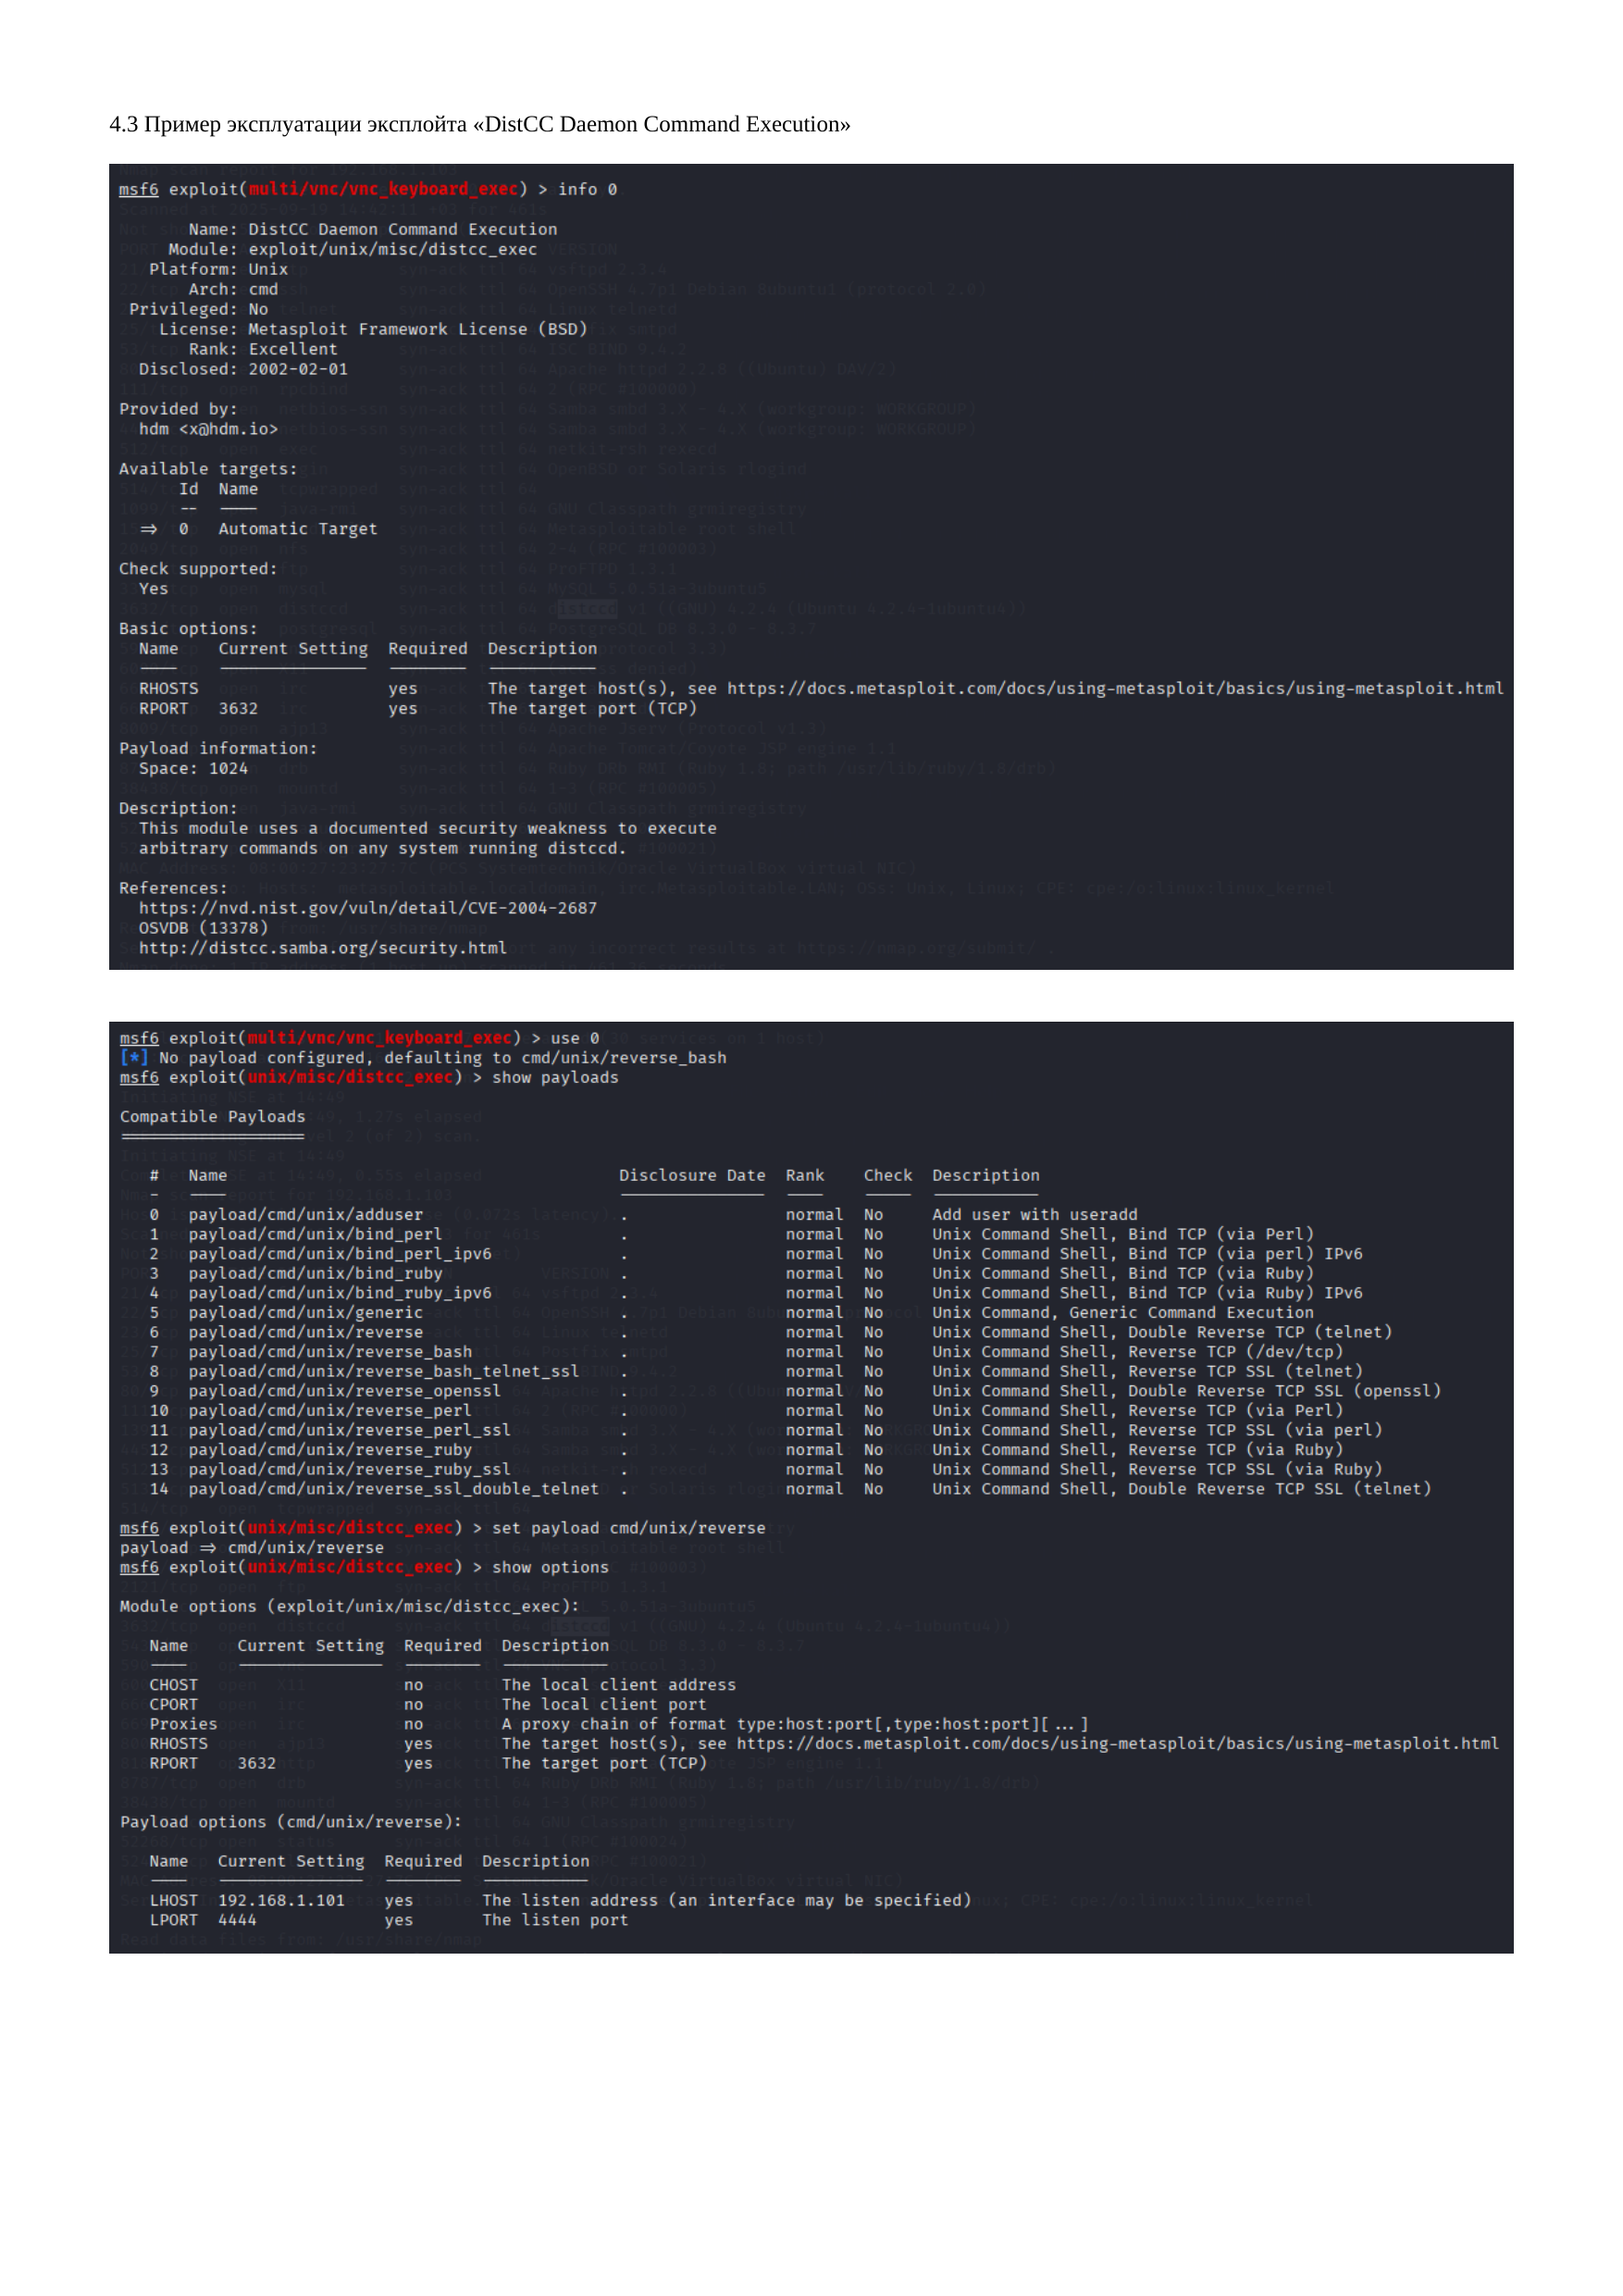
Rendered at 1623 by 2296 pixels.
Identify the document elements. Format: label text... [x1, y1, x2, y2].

picture [109, 1022, 1514, 1954]
text 4.3 Пример эксплуатации эксплойта «DistCC Daemon Command Execution» [109, 109, 1514, 137]
picture [109, 164, 1514, 970]
